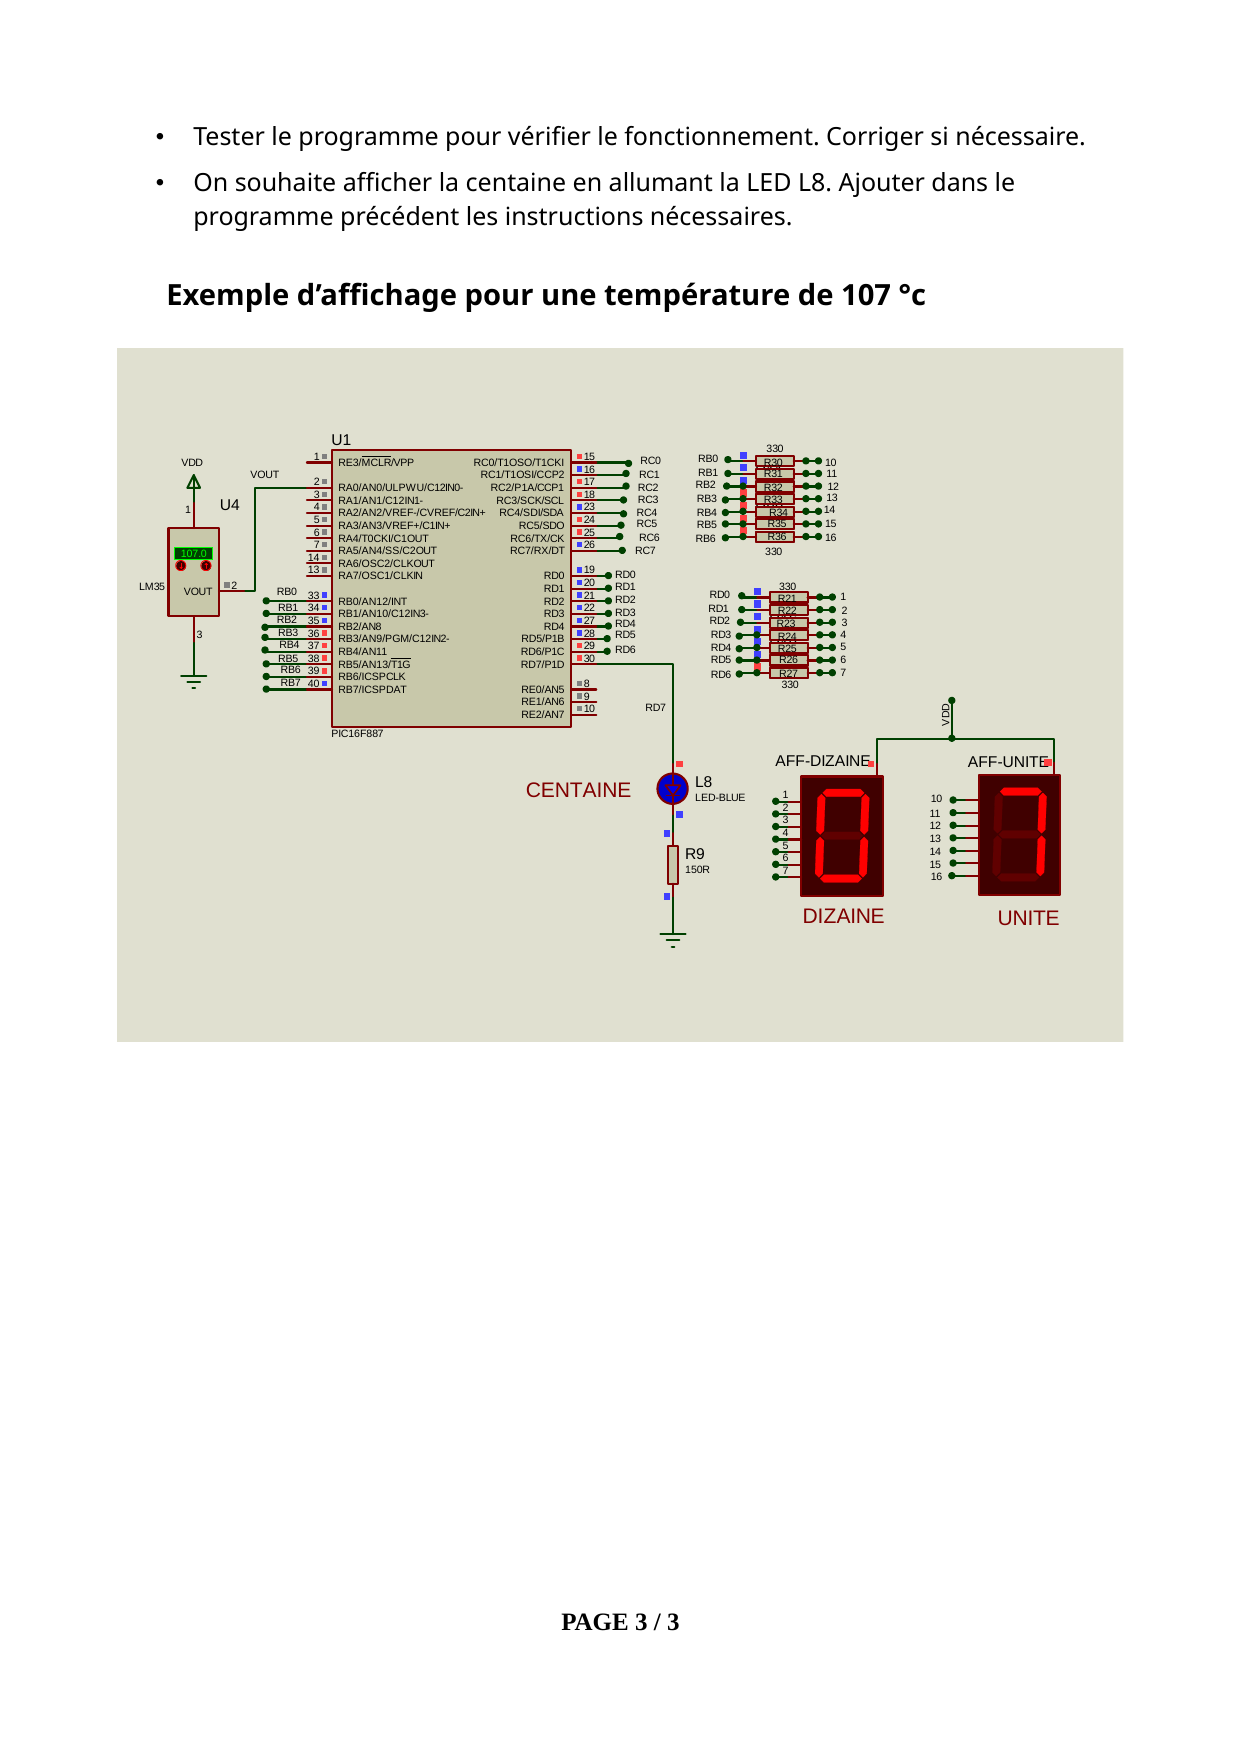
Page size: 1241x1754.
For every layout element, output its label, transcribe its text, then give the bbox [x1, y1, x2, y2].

list Tester le programme pour vérifier le fonctionnement. Corriger si nécessaire. [156, 118, 1122, 152]
list On souhaite afficher la centaine en allumant la LED L8. Ajouter dans le programme précédent les instructions nécessaires. [156, 165, 1122, 262]
text Exemple d’affichage pour une température de 107 °c [118, 274, 974, 314]
